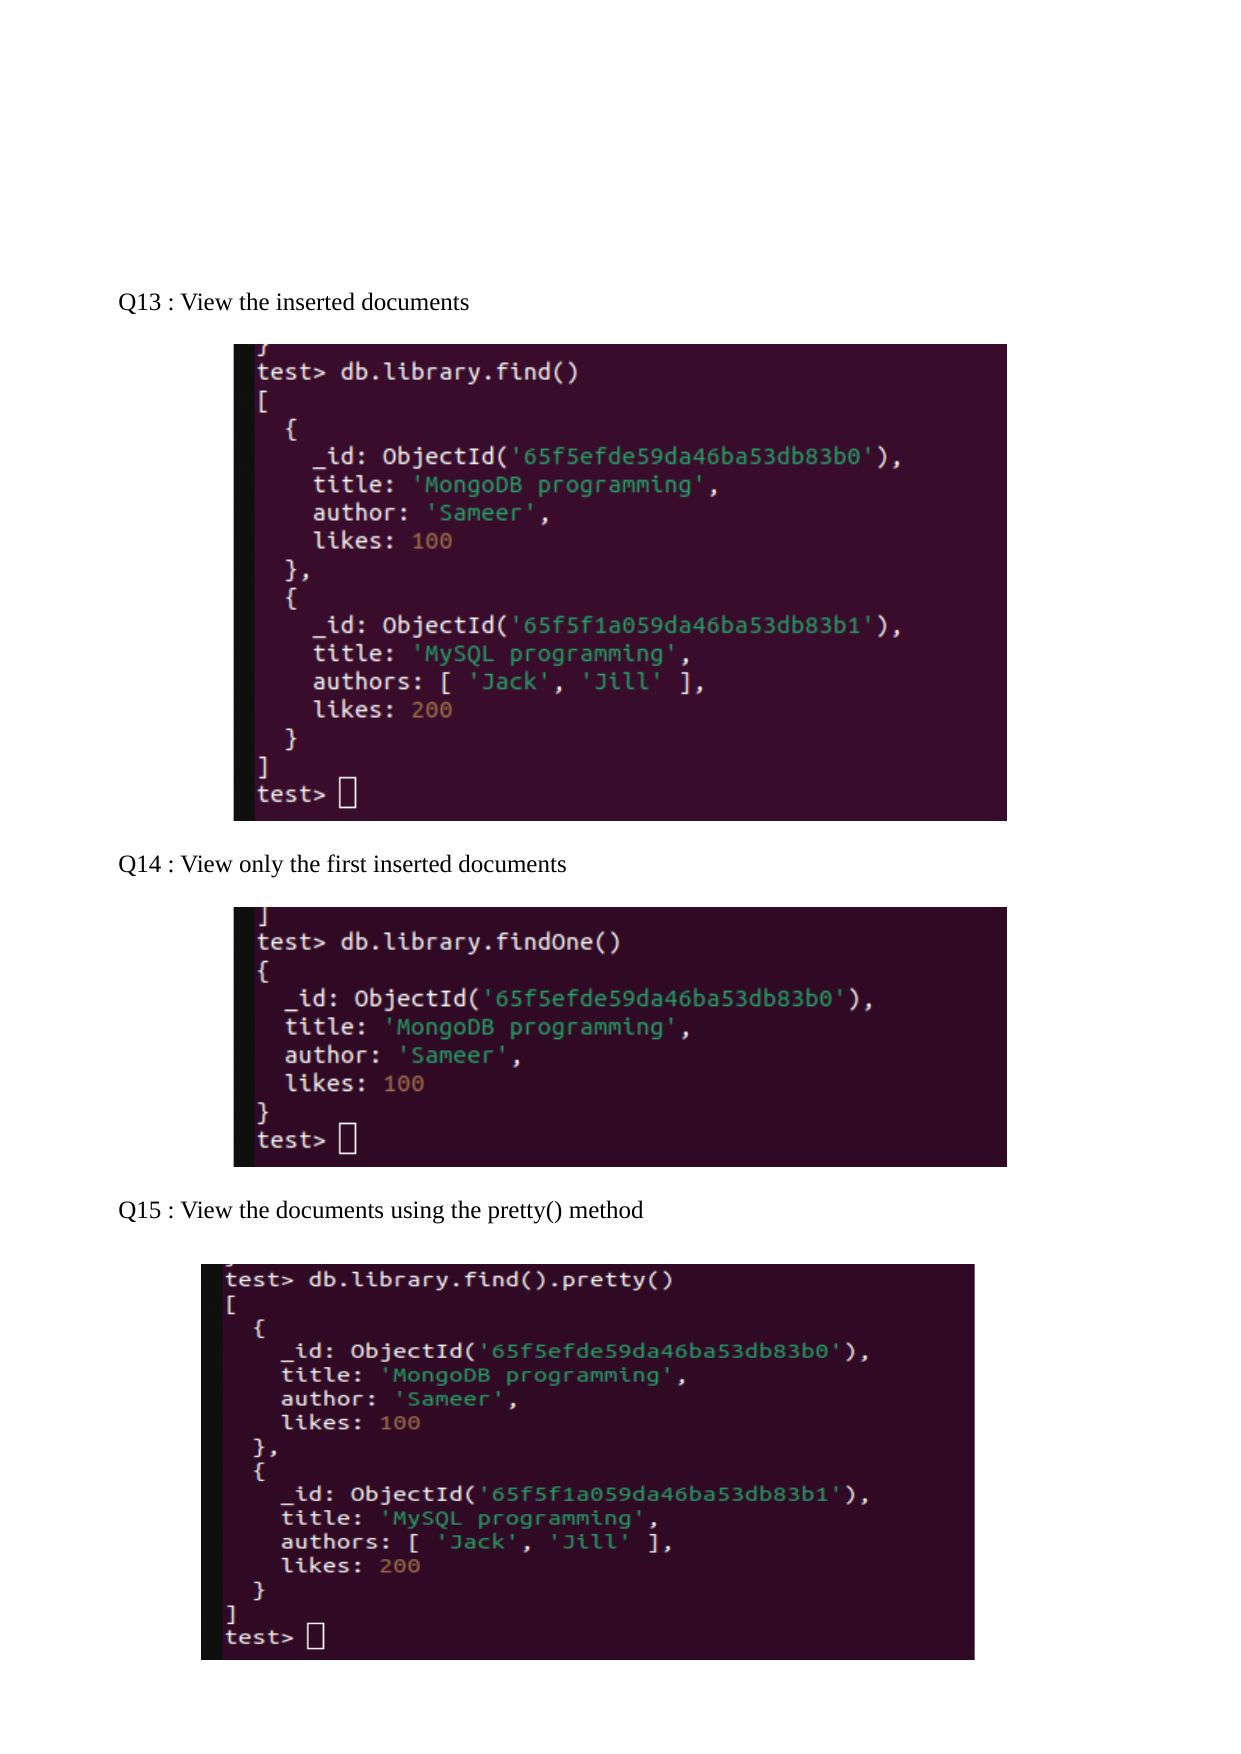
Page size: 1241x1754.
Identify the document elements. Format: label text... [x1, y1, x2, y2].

text Q13 : View the inserted documents [118, 287, 1122, 315]
picture [201, 1264, 975, 1660]
picture [233, 907, 1007, 1167]
text Q15 : View the documents using the pretty() method [118, 1195, 1122, 1224]
picture [233, 344, 1007, 821]
text Q14 : View only the first inserted documents [118, 849, 1122, 878]
